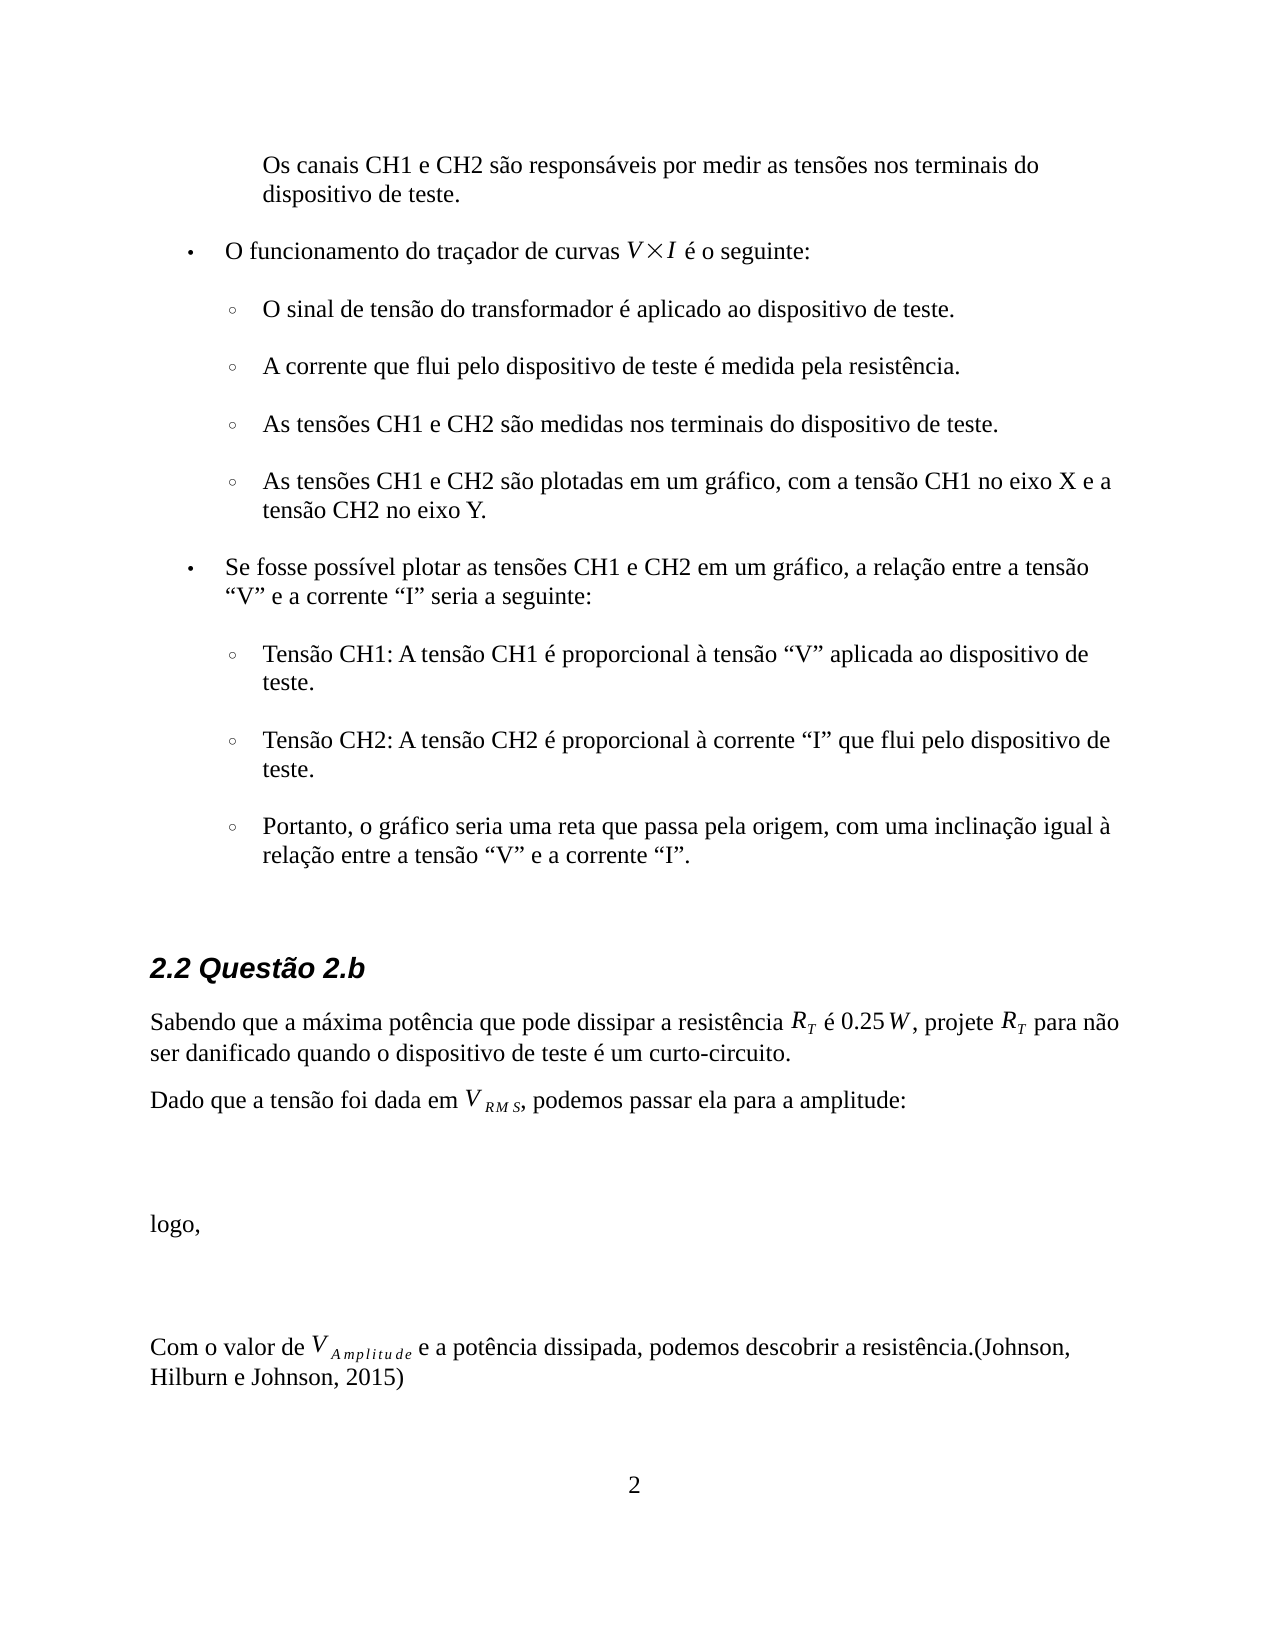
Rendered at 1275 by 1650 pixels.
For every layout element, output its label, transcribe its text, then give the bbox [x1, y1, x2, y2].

text Dado que a tensão foi dada em , podemos passar ela para a amplitude: [150, 1084, 1125, 1144]
text Sabendo que a máxima potência que pode dissipar a resistência é , projete para não ser danificado quando o dispositivo de teste é um curto-circuito. [150, 1006, 1125, 1066]
list Tensão CH1: A tensão CH1 é proporcional à tensão “V” aplicada ao dispositivo de teste. [225, 639, 1125, 725]
list O funcionamento do traçador de curvas é o seguinte: [187, 236, 1125, 294]
list As tensões CH1 e CH2 são medidas nos terminais do dispositivo de teste. [225, 409, 1125, 466]
list CH1 e CH2: Os canais CH1 e CH2 são responsáveis por medir as tensões nos terminais do dispositivo de teste. [225, 150, 1125, 236]
list A corrente que flui pelo dispositivo de teste é medida pela resistência. [225, 351, 1125, 409]
text logo, [150, 1209, 1125, 1266]
list O sinal de tensão do transformador é aplicado ao dispositivo de teste. [225, 294, 1125, 351]
list Se fosse possível plotar as tensões CH1 e CH2 em um gráfico, a relação entre a tensão “V” e a corrente “I” seria a seguinte: [187, 552, 1125, 639]
list Tensão CH2: A tensão CH2 é proporcional à corrente “I” que flui pelo dispositivo de teste. [225, 725, 1125, 811]
subtitle 2.2 Questão 2.b [150, 951, 1125, 985]
list Portanto, o gráfico seria uma reta que passa pela origem, com uma inclinação igual à relação entre a tensão “V” e a corrente “I”. [225, 811, 1125, 897]
list As tensões CH1 e CH2 são plotadas em um gráfico, com a tensão CH1 no eixo X e a tensão CH2 no eixo Y. [225, 466, 1125, 552]
text Com o valor de e a potência dissipada, podemos descobrir a resistência.(Johnson, Hilburn e Johnson, 2015) [150, 1331, 1125, 1420]
